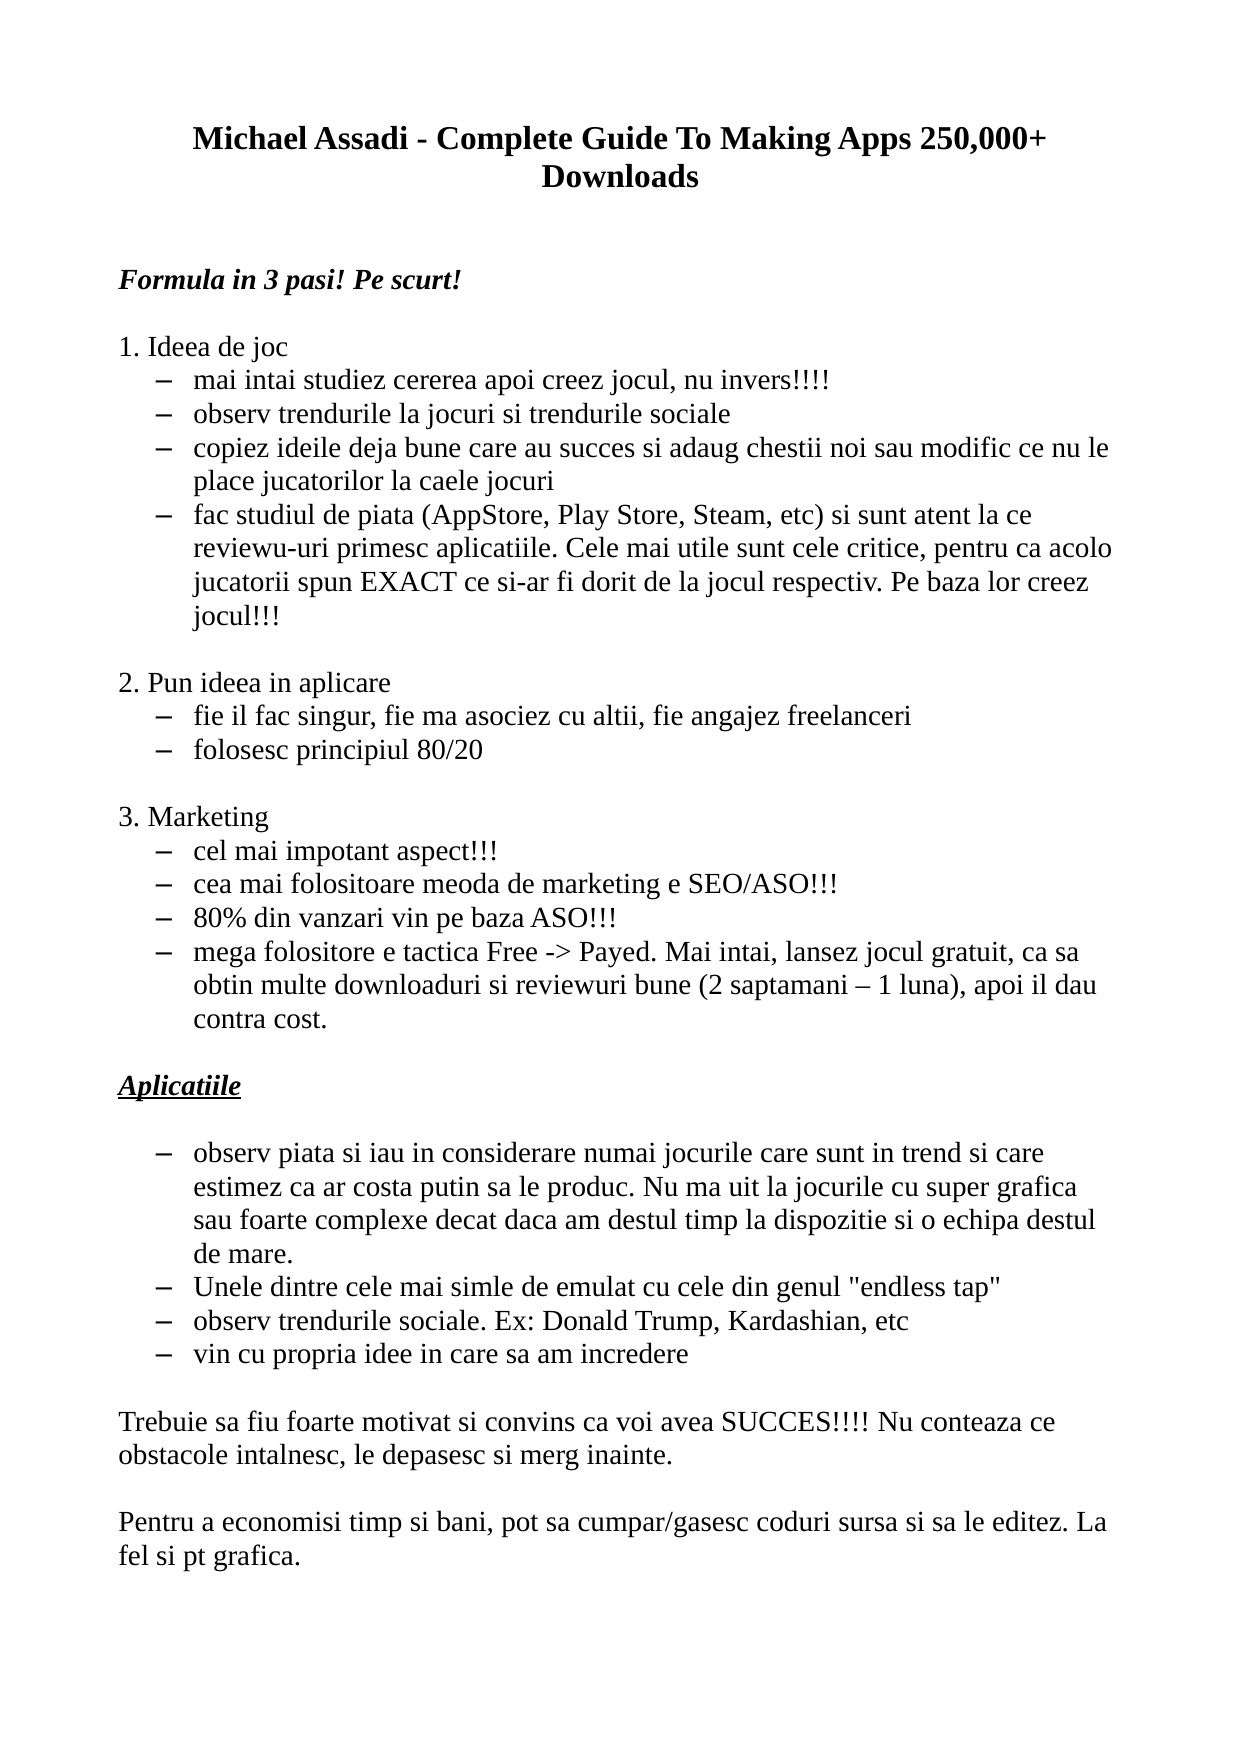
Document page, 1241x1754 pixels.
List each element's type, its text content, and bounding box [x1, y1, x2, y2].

text Pentru a economisi timp si bani, pot sa cumpar/gasesc coduri sursa si sa le editez. La fel si pt grafica. [118, 1504, 1122, 1571]
text 1. Ideea de joc [118, 329, 1122, 362]
list mai intai studiez cererea apoi creez jocul, nu invers!!!! [156, 362, 1122, 396]
list folosesc principiul 80/20 [156, 732, 1122, 766]
text Aplicatiile [118, 1068, 1122, 1101]
list observ trendurile la jocuri si trendurile sociale [156, 396, 1122, 430]
list cea mai folositoare meoda de marketing e SEO/ASO!!! [156, 866, 1122, 900]
text Trebuie sa fiu foarte motivat si convins ca voi avea SUCCES!!!! Nu conteaza ce obstacole intalnesc, le depasesc si merg inainte. [118, 1404, 1122, 1471]
list fac studiul de piata (AppStore, Play Store, Steam, etc) si sunt atent la ce reviewu-uri primesc aplicatiile. Cele mai utile sunt cele critice, pentru ca acolo jucatorii spun EXACT ce si-ar fi dorit de la jocul respectiv. Pe baza lor creez jocul!!! [156, 497, 1122, 631]
text 2. Pun ideea in aplicare [118, 665, 1122, 698]
text Formula in 3 pasi! Pe scurt! [118, 262, 1122, 295]
list observ trendurile sociale. Ex: Donald Trump, Kardashian, etc [156, 1303, 1122, 1337]
list copiez ideile deja bune care au succes si adaug chestii noi sau modific ce nu le place jucatorilor la caele jocuri [156, 430, 1122, 497]
text Michael Assadi - Complete Guide To Making Apps 250,000+ Downloads [118, 118, 1122, 195]
list 80% din vanzari vin pe baza ASO!!! [156, 900, 1122, 934]
list Unele dintre cele mai simle de emulat cu cele din genul "endless tap" [156, 1269, 1122, 1303]
list cel mai impotant aspect!!! [156, 833, 1122, 866]
list fie il fac singur, fie ma asociez cu altii, fie angajez freelanceri [156, 698, 1122, 732]
list observ piata si iau in considerare numai jocurile care sunt in trend si care estimez ca ar costa putin sa le produc. Nu ma uit la jocurile cu super grafica sau foarte complexe decat daca am destul timp la dispozitie si o echipa destul de mare. [156, 1135, 1122, 1269]
list mega folositore e tactica Free -> Payed. Mai intai, lansez jocul gratuit, ca sa obtin multe downloaduri si reviewuri bune (2 saptamani – 1 luna), apoi il dau contra cost. [156, 934, 1122, 1034]
text 3. Marketing [118, 799, 1122, 833]
list vin cu propria idee in care sa am incredere [156, 1337, 1122, 1370]
